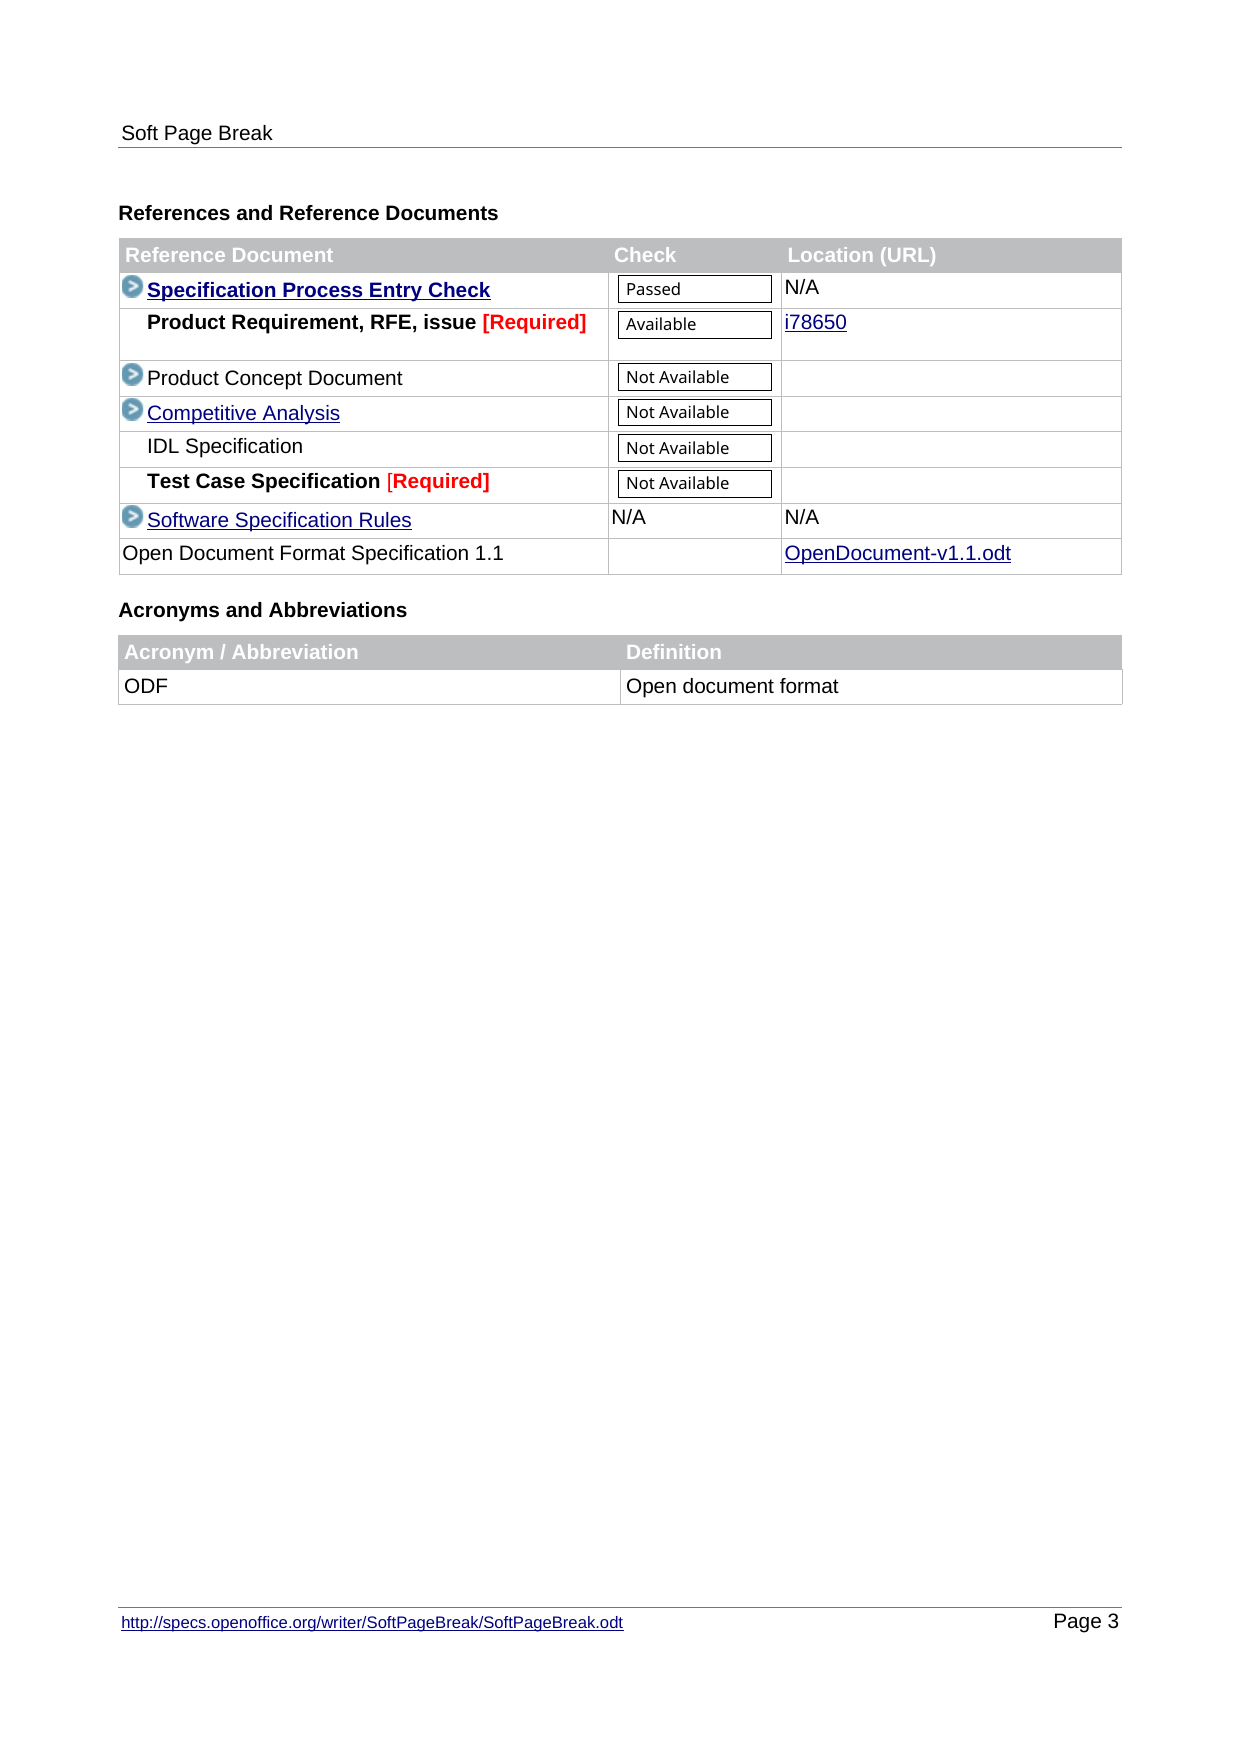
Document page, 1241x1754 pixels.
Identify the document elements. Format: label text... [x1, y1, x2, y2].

table_header Reference Document [119, 238, 608, 273]
table_cell [609, 397, 781, 431]
table_cell [782, 432, 1121, 467]
table_cell Test Case Specification [Required] [120, 468, 608, 503]
table_cell [609, 273, 781, 308]
table_cell Competitive Analysis [120, 397, 608, 431]
table_header Location (URL) [782, 238, 1122, 273]
picture [122, 363, 147, 386]
table_cell N/A [782, 504, 1121, 538]
table_cell ODF [119, 670, 620, 704]
table_cell Software Specification Rules [120, 504, 608, 538]
picture [122, 398, 147, 421]
table_cell [782, 361, 1121, 396]
table_cell Open Document Format Specification 1.1 [120, 539, 608, 574]
table_cell <Please enter location here> [782, 468, 1121, 503]
table_cell IDL Specification [120, 432, 608, 467]
table_cell [609, 468, 781, 503]
table_header Definition [620, 635, 1122, 669]
table_cell OpenDocument-v1.1.odt [782, 539, 1121, 574]
table_cell i78650 [782, 309, 1121, 360]
table_cell Product Concept Document [120, 361, 608, 396]
subtitle Acronyms and Abbreviations [118, 599, 1122, 622]
table_cell N/A [609, 504, 781, 538]
table_cell Open document format [621, 670, 1122, 704]
subtitle References and Reference Documents [118, 202, 1122, 225]
table_cell Specification Process Entry Check [120, 273, 608, 308]
table_cell [609, 309, 781, 360]
table_cell Product Requirement, RFE, issue [Required] [120, 309, 608, 360]
table_header Acronym / Abbreviation [118, 635, 620, 669]
picture [122, 505, 147, 528]
table_header Check [609, 238, 781, 273]
table_cell [609, 539, 781, 574]
table_cell N/A [782, 273, 1121, 308]
table_cell [609, 432, 781, 467]
table_cell [609, 361, 781, 396]
picture [122, 275, 147, 298]
table_cell [782, 397, 1121, 431]
